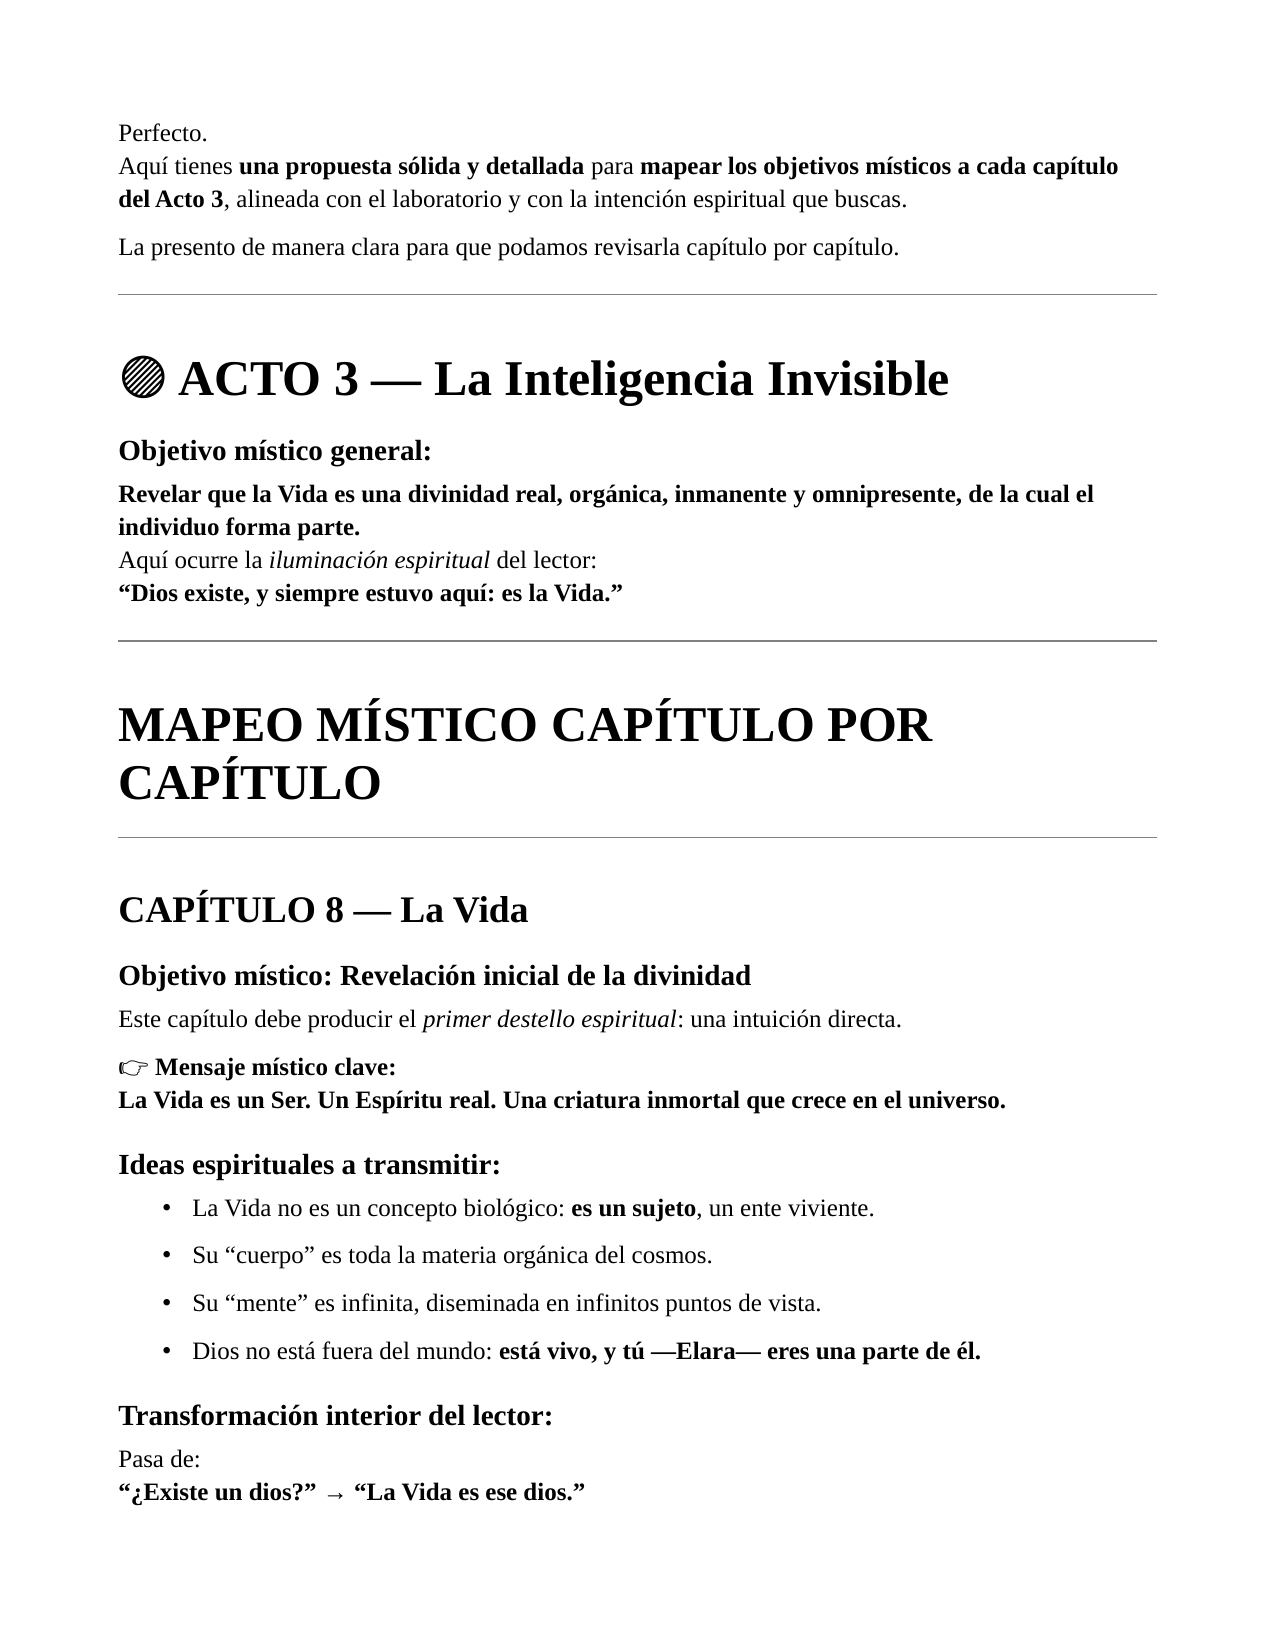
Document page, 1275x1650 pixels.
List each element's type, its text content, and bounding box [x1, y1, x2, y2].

text Perfecto. Aquí tienes una propuesta sólida y detallada para mapear los objetivos místicos a cada capítulo del Acto 3, alineada con el laboratorio y con la intención espiritual que buscas. [118, 118, 1157, 213]
subtitle CAPÍTULO 8 — La Vida [118, 888, 1157, 931]
subtitle 🟣 ACTO 3 — La Inteligencia Invisible [118, 349, 1157, 406]
list La Vida no es un concepto biológico: es un sujeto, un ente viviente. [162, 1193, 1157, 1222]
text Pasa de: “¿Existe un dios?” → “La Vida es ese dios.” [118, 1444, 1157, 1506]
subtitle Objetivo místico: Revelación inicial de la divinidad [118, 958, 1157, 992]
list Su “cuerpo” es toda la materia orgánica del cosmos. [162, 1241, 1157, 1269]
subtitle MAPEO MÍSTICO CAPÍTULO POR CAPÍTULO [118, 695, 1157, 810]
text Revelar que la Vida es una divinidad real, orgánica, inmanente y omnipresente, de la cual el individuo forma parte. Aquí ocurre la iluminación espiritual del lector: “Dios existe, y siempre estuvo aquí: es la Vida.” [118, 479, 1157, 607]
subtitle Ideas espirituales a transmitir: [118, 1147, 1157, 1180]
subtitle Transformación interior del lector: [118, 1398, 1157, 1431]
list Dios no está fuera del mundo: está vivo, y tú —Elara— eres una parte de él. [162, 1336, 1157, 1364]
text 👉 Mensaje místico clave: La Vida es un Ser. Un Espíritu real. Una criatura inmortal que crece en el universo. [118, 1052, 1157, 1113]
list Su “mente” es infinita, diseminada en infinitos puntos de vista. [162, 1288, 1157, 1317]
text Este capítulo debe producir el primer destello espiritual: una intuición directa. [118, 1004, 1157, 1033]
text La presento de manera clara para que podamos revisarla capítulo por capítulo. [118, 232, 1157, 261]
subtitle Objetivo místico general: [118, 433, 1157, 467]
